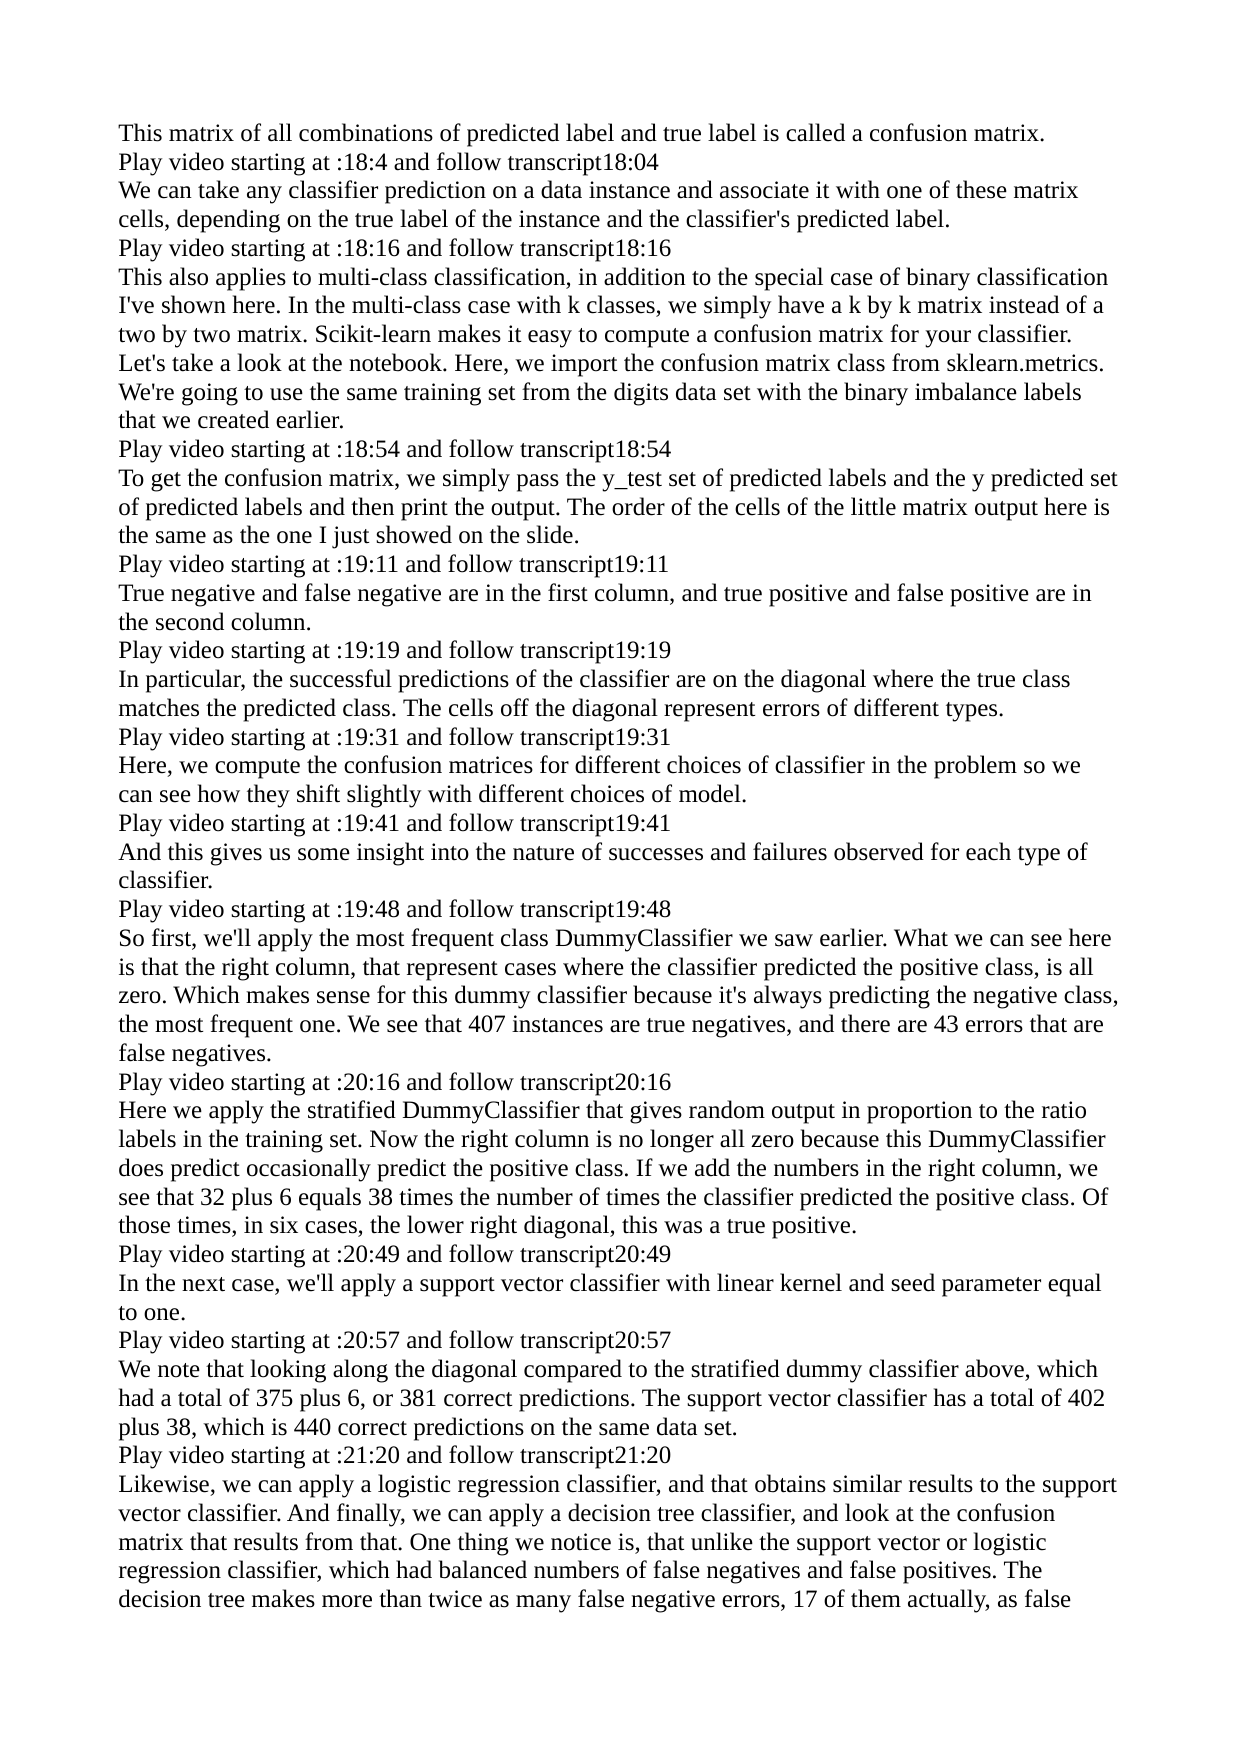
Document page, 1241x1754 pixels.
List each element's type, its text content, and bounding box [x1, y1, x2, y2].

text This also applies to multi-class classification, in addition to the special case of binary classification I've shown here. In the multi-class case with k classes, we simply have a k by k matrix instead of a two by two matrix. Scikit-learn makes it easy to compute a confusion matrix for your classifier. Let's take a look at the notebook. Here, we import the confusion matrix class from sklearn.metrics. We're going to use the same training set from the digits data set with the binary imbalance labels that we created earlier. [118, 262, 1122, 434]
text We note that looking along the diagonal compared to the stratified dummy classifier above, which had a total of 375 plus 6, or 381 correct predictions. The support vector classifier has a total of 402 plus 38, which is 440 correct predictions on the same data set. [118, 1354, 1122, 1441]
text To get the confusion matrix, we simply pass the y_test set of predicted labels and the y predicted set of predicted labels and then print the output. The order of the cells of the little matrix output here is the same as the one I just showed on the slide. [118, 463, 1122, 549]
text And this gives us some insight into the nature of successes and failures observed for each type of classifier. [118, 837, 1122, 894]
text Play video starting at :21:20 and follow transcript21:20 [118, 1441, 1122, 1469]
text This matrix of all combinations of predicted label and true label is called a confusion matrix. [118, 118, 1122, 147]
text In particular, the successful predictions of the classifier are on the diagonal where the true class matches the predicted class. The cells off the diagonal represent errors of different types. [118, 664, 1122, 722]
text Play video starting at :19:19 and follow transcript19:19 [118, 636, 1122, 664]
text Here we apply the stratified DummyClassifier that gives random output in proportion to the ratio labels in the training set. Now the right column is no longer all zero because this DummyClassifier does predict occasionally predict the positive class. If we add the numbers in the right column, we see that 32 plus 6 equals 38 times the number of times the classifier predicted the positive class. Of those times, in six cases, the lower right diagonal, this was a true positive. [118, 1096, 1122, 1239]
text Play video starting at :20:49 and follow transcript20:49 [118, 1239, 1122, 1268]
text True negative and false negative are in the first column, and true positive and false positive are in the second column. [118, 578, 1122, 636]
text Play video starting at :18:4 and follow transcript18:04 [118, 147, 1122, 176]
text Play video starting at :19:41 and follow transcript19:41 [118, 808, 1122, 837]
text Play video starting at :19:48 and follow transcript19:48 [118, 894, 1122, 923]
text We can take any classifier prediction on a data instance and associate it with one of these matrix cells, depending on the true label of the instance and the classifier's predicted label. [118, 176, 1122, 233]
text Likewise, we can apply a logistic regression classifier, and that obtains similar results to the support vector classifier. And finally, we can apply a decision tree classifier, and look at the confusion matrix that results from that. One thing we notice is, that unlike the support vector or logistic regression classifier, which had balanced numbers of false negatives and false positives. The decision tree makes more than twice as many false negative errors, 17 of them actually, as false [118, 1469, 1122, 1613]
text Play video starting at :18:54 and follow transcript18:54 [118, 434, 1122, 463]
text Play video starting at :19:11 and follow transcript19:11 [118, 549, 1122, 578]
text In the next case, we'll apply a support vector classifier with linear kernel and seed parameter equal to one. [118, 1268, 1122, 1326]
text So first, we'll apply the most frequent class DummyClassifier we saw earlier. What we can see here is that the right column, that represent cases where the classifier predicted the positive class, is all zero. Which makes sense for this dummy classifier because it's always predicting the negative class, the most frequent one. We see that 407 instances are true negatives, and there are 43 errors that are false negatives. [118, 923, 1122, 1067]
text Play video starting at :19:31 and follow transcript19:31 [118, 722, 1122, 751]
text Play video starting at :20:57 and follow transcript20:57 [118, 1326, 1122, 1354]
text Here, we compute the confusion matrices for different choices of classifier in the problem so we can see how they shift slightly with different choices of model. [118, 751, 1122, 808]
text Play video starting at :18:16 and follow transcript18:16 [118, 233, 1122, 262]
text Play video starting at :20:16 and follow transcript20:16 [118, 1067, 1122, 1096]
